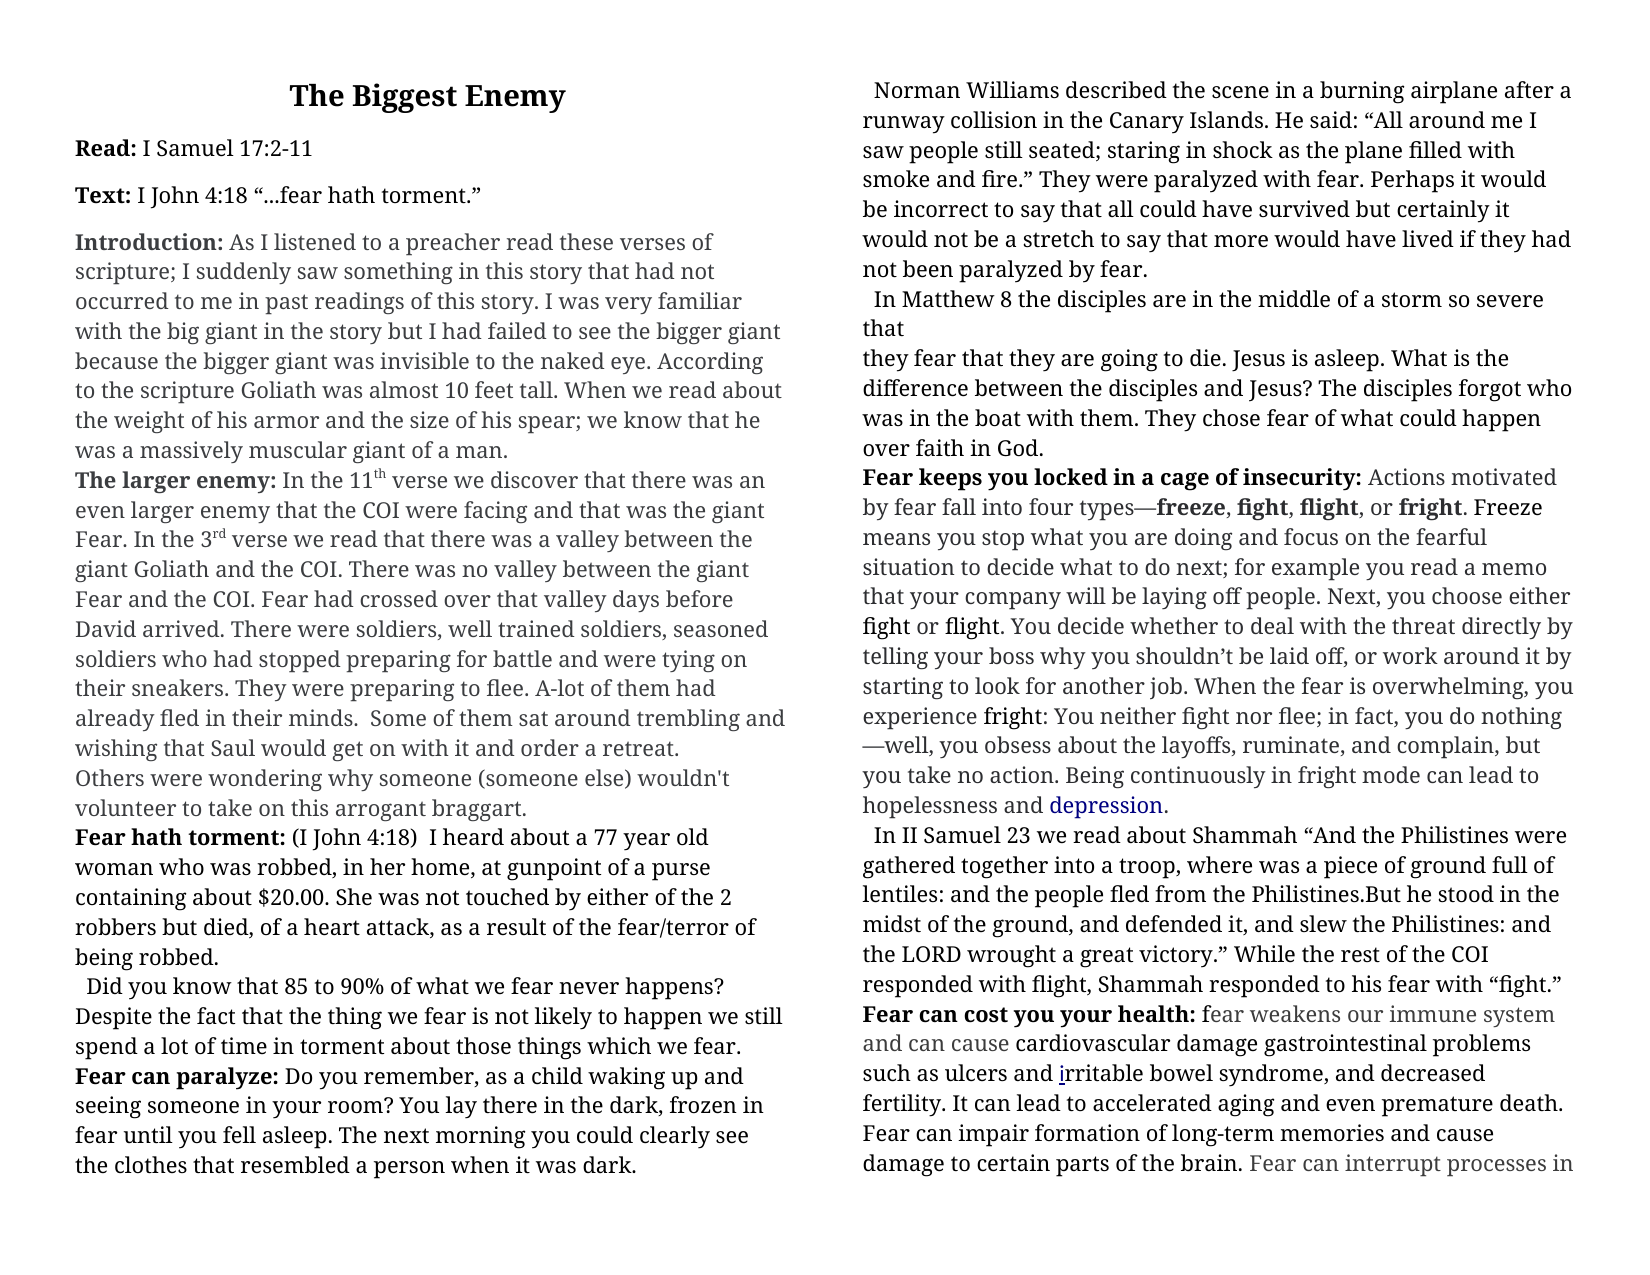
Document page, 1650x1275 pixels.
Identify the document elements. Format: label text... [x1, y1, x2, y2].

text Did you know that 85 to 90% of what we fear never happens? Despite the fact that the thing we fear is not likely to happen we still spend a lot of time in torment about those things which we fear. [75, 971, 787, 1061]
text Text: I John 4:18 “...fear hath torment.” [75, 180, 787, 209]
text The Biggest Enemy [75, 75, 787, 115]
text The larger enemy: In the 11th verse we discover that there was an even larger enemy that the COI were facing and that was the giant Fear. In the 3rd verse we read that there was a valley between the giant Goliath and the COI. There was no valley between the giant Fear and the COI. Fear had crossed over that valley days before David arrived. There were soldiers, well trained soldiers, seasoned soldiers who had stopped preparing for battle and were tying on their sneakers. They were preparing to flee. A-lot of them had already fled in their minds. Some of them sat around trembling and wishing that Saul would get on with it and order a retreat. [75, 465, 787, 763]
text Fear can paralyze: Do you remember, as a child waking up and seeing someone in your room? You lay there in the dark, frozen in fear until you fell asleep. The next morning you could clearly see the clothes that resembled a person when it was dark. [75, 1061, 787, 1180]
text Fear hath torment: (I John 4:18) I heard about a 77 year old woman who was robbed, in her home, at gunpoint of a purse containing about $20.00. She was not touched by either of the 2 robbers but died, of a heart attack, as a result of the fear/terror of being robbed. [75, 822, 787, 971]
text Fear keeps you locked in a cage of insecurity: Actions motivated by fear fall into four types—freeze, fight, flight, or fright. Freeze means you stop what you are doing and focus on the fearful situation to decide what to do next; for example you read a memo that your company will be laying off people. Next, you choose either fight or flight. You decide whether to deal with the threat directly by telling your boss why you shouldn’t be laid off, or work around it by starting to look for another job. When the fear is overwhelming, you experience fright: You neither fight nor flee; in fact, you do nothing—well, you obsess about the layoffs, ruminate, and complain, but you take no action. Being continuously in fright mode can lead to hopelessness and depression. [862, 462, 1575, 820]
text Read: I Samuel 17:2-11 [75, 133, 787, 163]
text Others were wondering why someone (someone else) wouldn't volunteer to take on this arrogant braggart. [75, 763, 787, 822]
text they fear that they are going to die. Jesus is asleep. What is the difference between the disciples and Jesus? The disciples forgot who was in the boat with them. They chose fear of what could happen over faith in God. [862, 343, 1575, 462]
text In II Samuel 23 we read about Shammah “And the Philistines were gathered together into a troop, where was a piece of ground full of lentiles: and the people fled from the Philistines.But he stood in the midst of the ground, and defended it, and slew the Philistines: and the LORD wrought a great victory.” While the rest of the COI responded with flight, Shammah responded to his fear with “fight.” [862, 820, 1575, 998]
text Norman Williams described the scene in a burning airplane after a runway collision in the Canary Islands. He said: “All around me I saw people still seated; staring in shock as the plane filled with smoke and fire.” They were paralyzed with fear. Perhaps it would be incorrect to say that all could have survived but certainly it would not be a stretch to say that more would have lived if they had not been paralyzed by fear. [862, 75, 1575, 283]
text Fear can cost you your health: fear weakens our immune system and can cause cardiovascular damage gastrointestinal problems such as ulcers and irritable bowel syndrome, and decreased fertility. It can lead to accelerated aging and even premature death. Fear can impair formation of long-term memories and cause damage to certain parts of the brain. Fear can interrupt processes in [862, 998, 1575, 1177]
text Introduction: As I listened to a preacher read these verses of scripture; I suddenly saw something in this story that had not occurred to me in past readings of this story. I was very familiar with the big giant in the story but I had failed to see the bigger giant because the bigger giant was invisible to the naked eye. According to the scripture Goliath was almost 10 feet tall. When we read about the weight of his armor and the size of his spear; we know that he was a massively muscular giant of a man. [75, 226, 787, 465]
text In Matthew 8 the disciples are in the middle of a storm so severe that [862, 283, 1575, 343]
